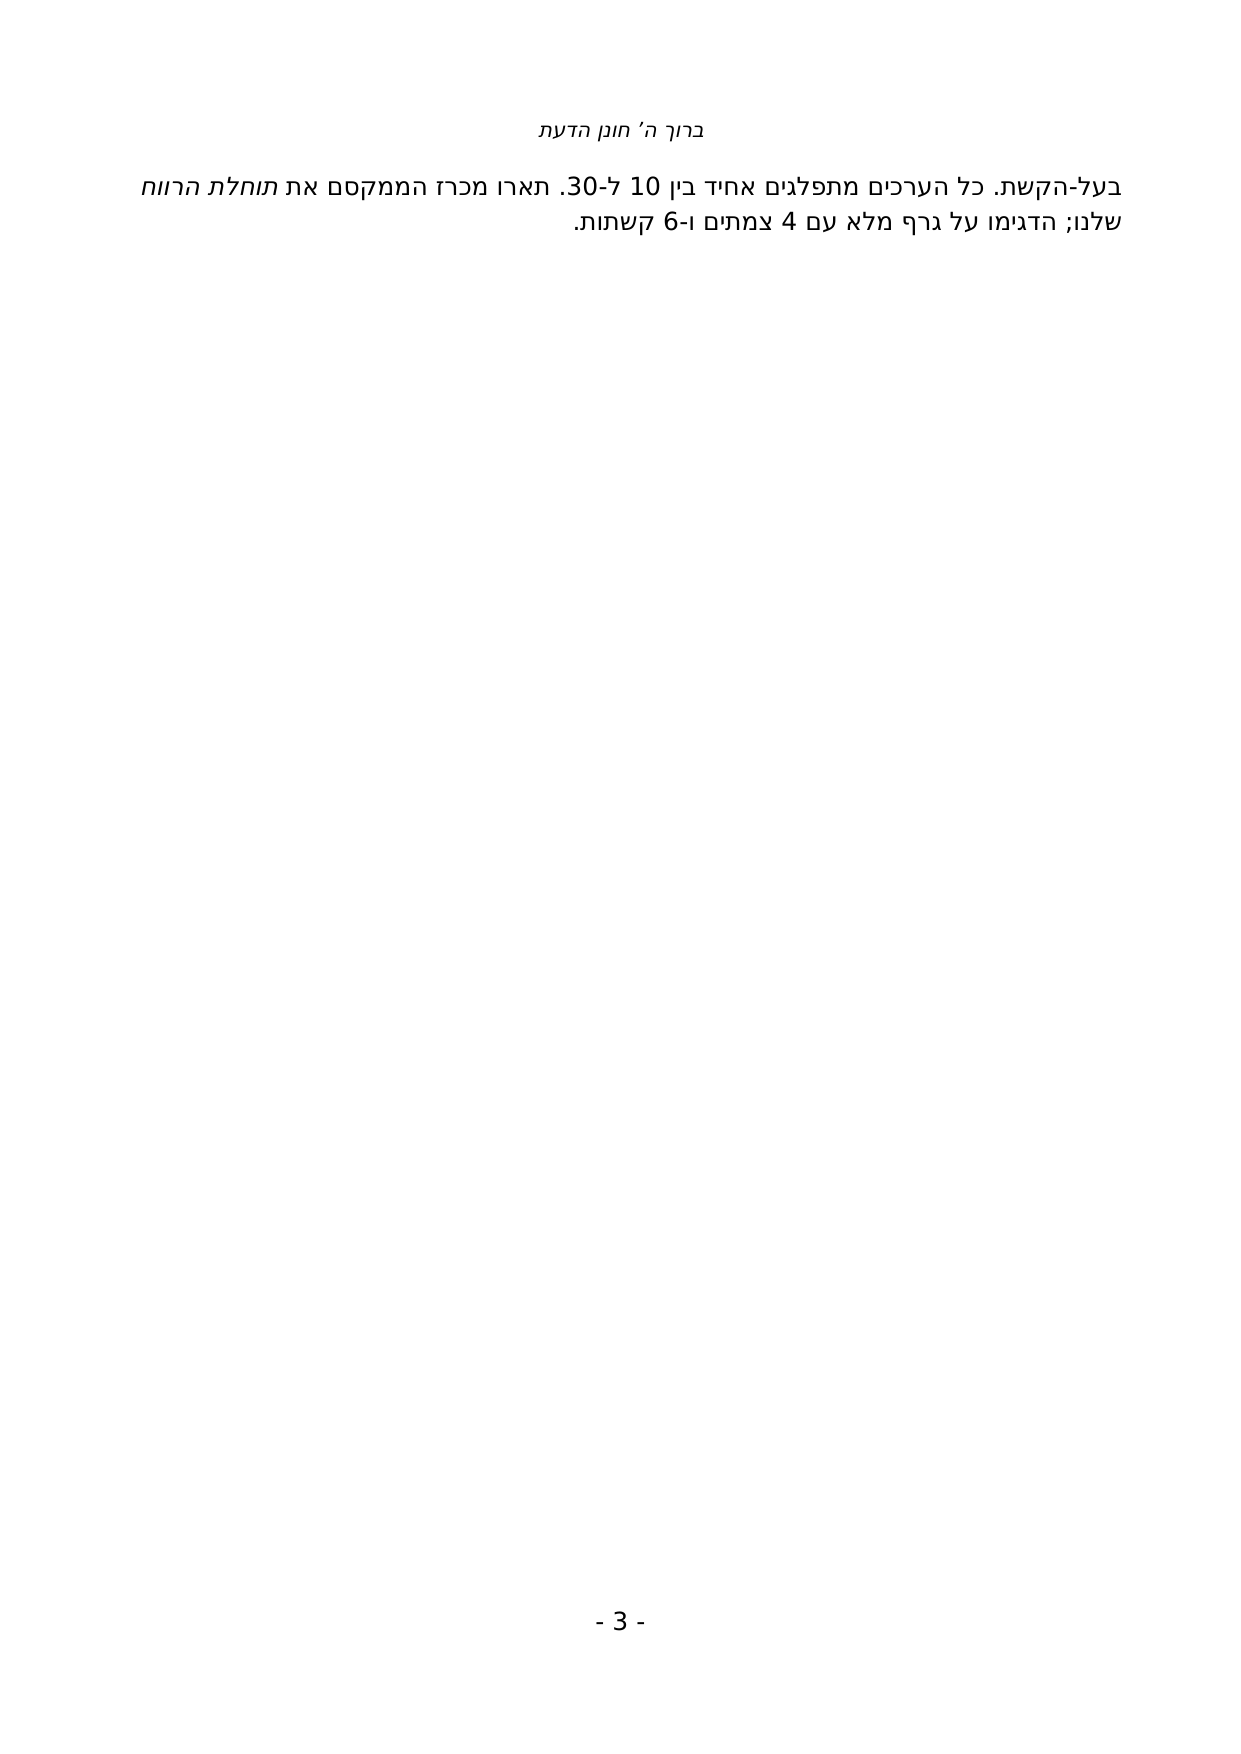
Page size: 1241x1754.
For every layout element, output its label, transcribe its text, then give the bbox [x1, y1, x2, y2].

text נתון גרף קשיר לא מכוון עם משקלים על הקשתות. אנחנו רוצים למצוא מסלול בין שני צמתים נתונים (בין צומת א לצומת ב). כל קשת בגרף שייכת לאדם מסויים, שמאד רוצה שנעבור דרכו. הערך של כל קשת (כמה בעל-הקשת מרויח כשאנחנו עוברים דרכו) הוא מידע פרטי של בעל-הקשת. כל הערכים מתפלגים אחיד בין 10 ל-30. תארו מכרז הממקסם את תוחלת הרווח שלנו; הדגימו על גרף מלא עם 4 צמתים ו-6 קשתות. [118, 172, 1122, 236]
